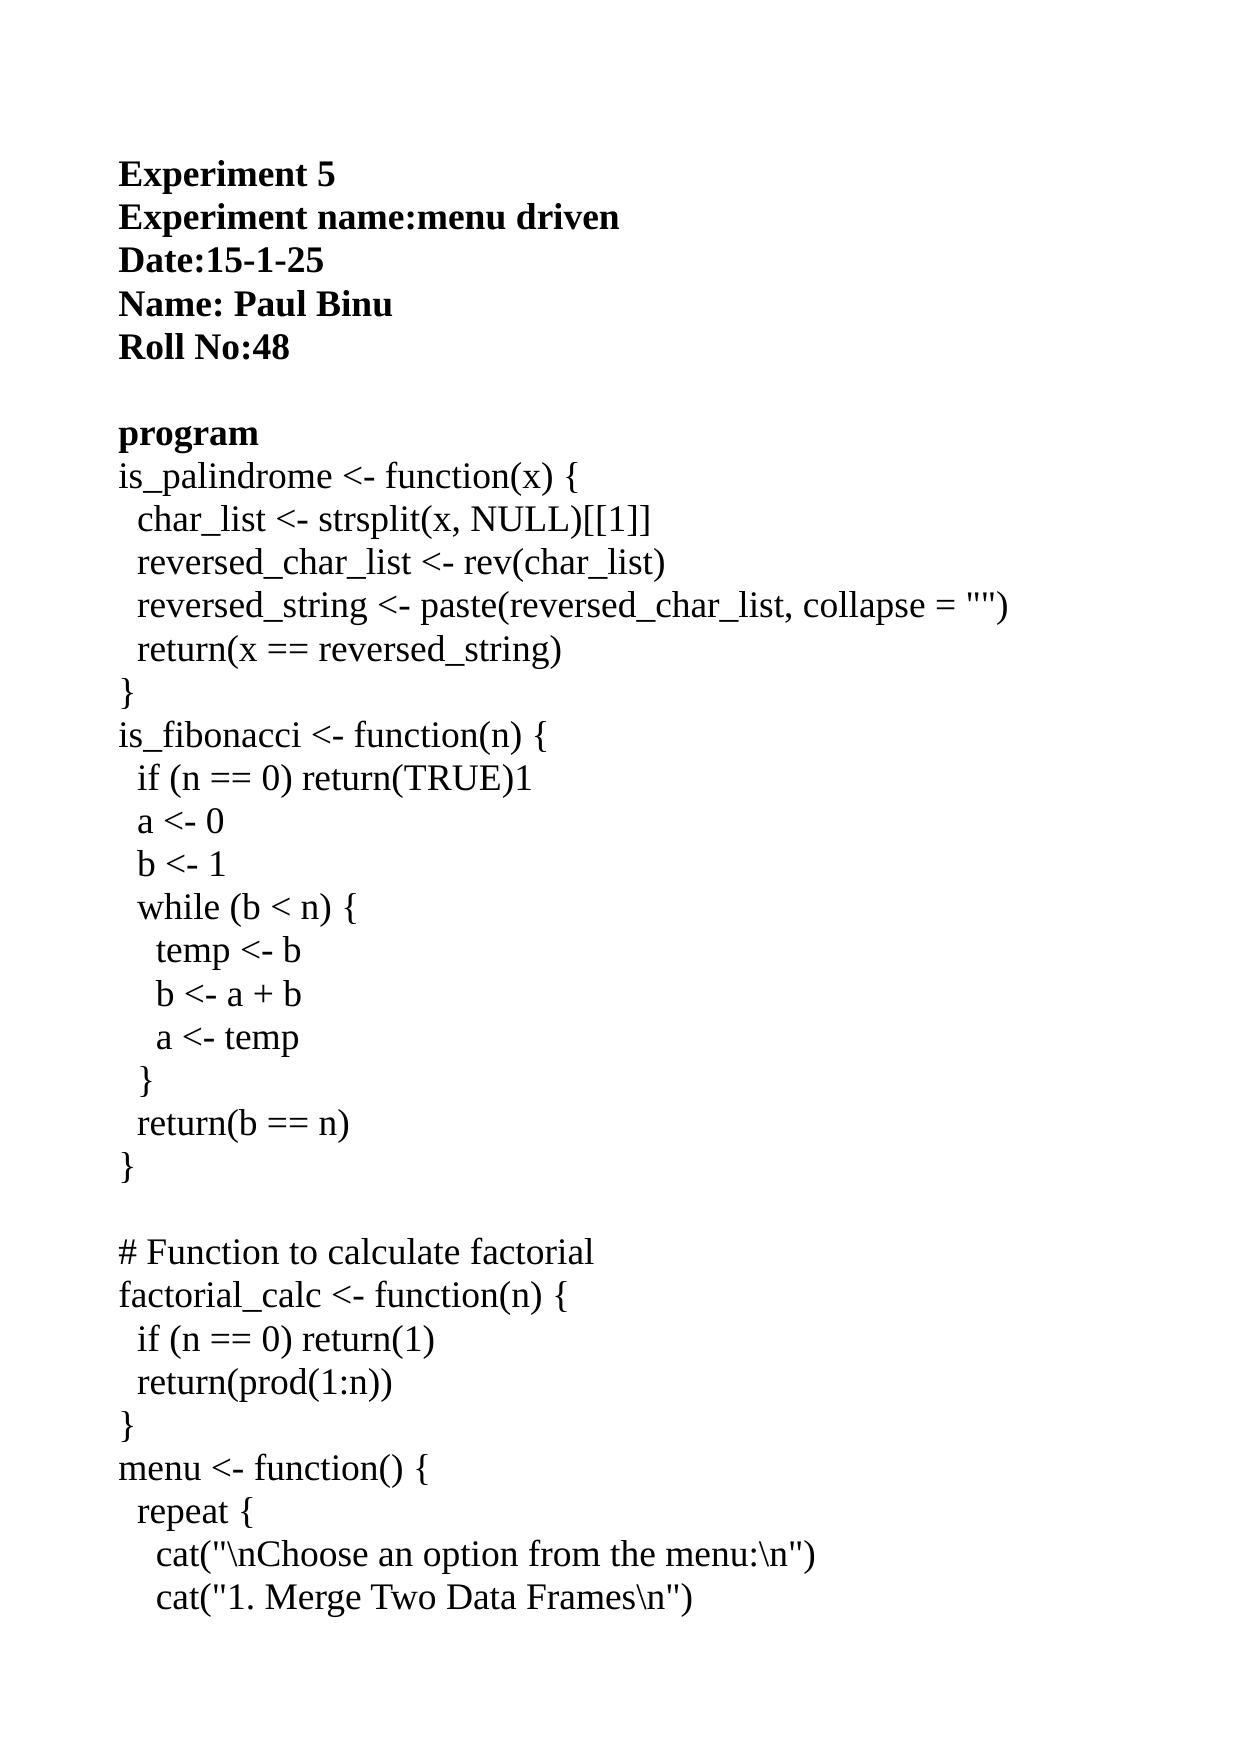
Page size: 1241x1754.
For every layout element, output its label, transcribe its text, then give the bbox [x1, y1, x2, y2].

text cat("\nChoose an option from the menu:\n") [118, 1532, 1122, 1575]
text } [118, 669, 1122, 712]
text return(b == n) [118, 1100, 1122, 1143]
text a <- 0 [118, 798, 1122, 842]
text if (n == 0) return(TRUE)1 [118, 755, 1122, 798]
text Experiment 5 [118, 152, 1122, 195]
text program [118, 410, 1122, 453]
text menu <- function() { [118, 1445, 1122, 1488]
text factorial_calc <- function(n) { [118, 1273, 1122, 1316]
text cat("1. Merge Two Data Frames\n") [118, 1575, 1122, 1618]
text # Function to calculate factorial [118, 1230, 1122, 1273]
text is_palindrome <- function(x) { [118, 453, 1122, 497]
text temp <- b [118, 928, 1122, 971]
text Date:15-1-25 [118, 238, 1122, 281]
text Name: Paul Binu [118, 281, 1122, 324]
text char_list <- strsplit(x, NULL)[[1]] [118, 497, 1122, 540]
text a <- temp [118, 1014, 1122, 1057]
text repeat { [118, 1488, 1122, 1532]
text if (n == 0) return(1) [118, 1316, 1122, 1359]
text b <- a + b [118, 971, 1122, 1014]
text reversed_char_list <- rev(char_list) [118, 540, 1122, 583]
text return(prod(1:n)) [118, 1359, 1122, 1402]
text while (b < n) { [118, 885, 1122, 928]
text b <- 1 [118, 842, 1122, 885]
text reversed_string <- paste(reversed_char_list, collapse = "") [118, 583, 1122, 626]
text } [118, 1057, 1122, 1100]
text return(x == reversed_string) [118, 626, 1122, 669]
text } [118, 1143, 1122, 1187]
text Roll No:48 [118, 324, 1122, 367]
text Experiment name:menu driven [118, 195, 1122, 238]
text } [118, 1402, 1122, 1445]
text is_fibonacci <- function(n) { [118, 712, 1122, 755]
